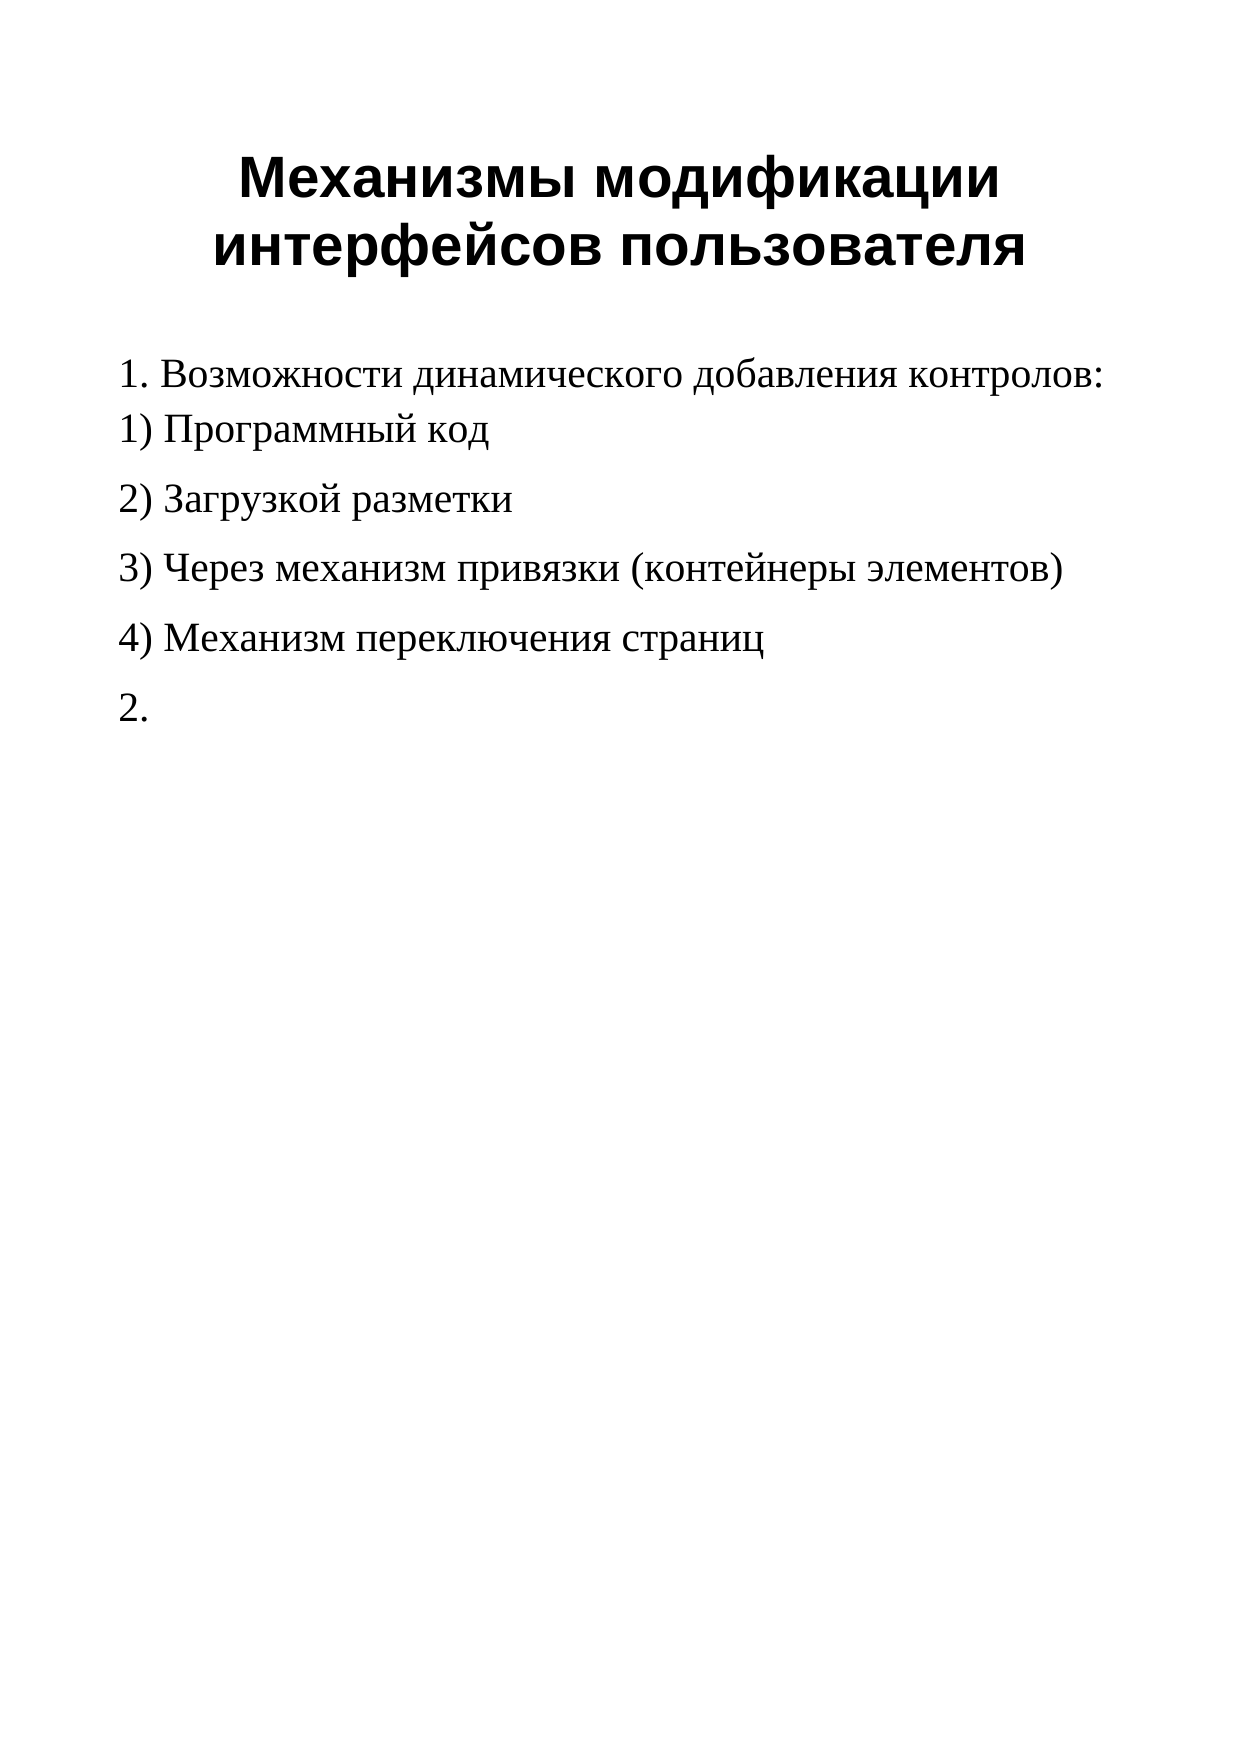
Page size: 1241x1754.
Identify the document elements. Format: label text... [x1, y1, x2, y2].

text 4) Механизм переключения страниц [118, 613, 1122, 661]
title Механизмы модификации интерфейсов пользователя [118, 143, 1122, 277]
text 2) Загрузкой разметки [118, 473, 1122, 521]
text 3) Через механизм привязки (контейнеры элементов) [118, 543, 1122, 591]
text 1. Возможности динамического добавления контролов: 1) Программный код [118, 348, 1122, 451]
text 2. [118, 682, 1122, 730]
